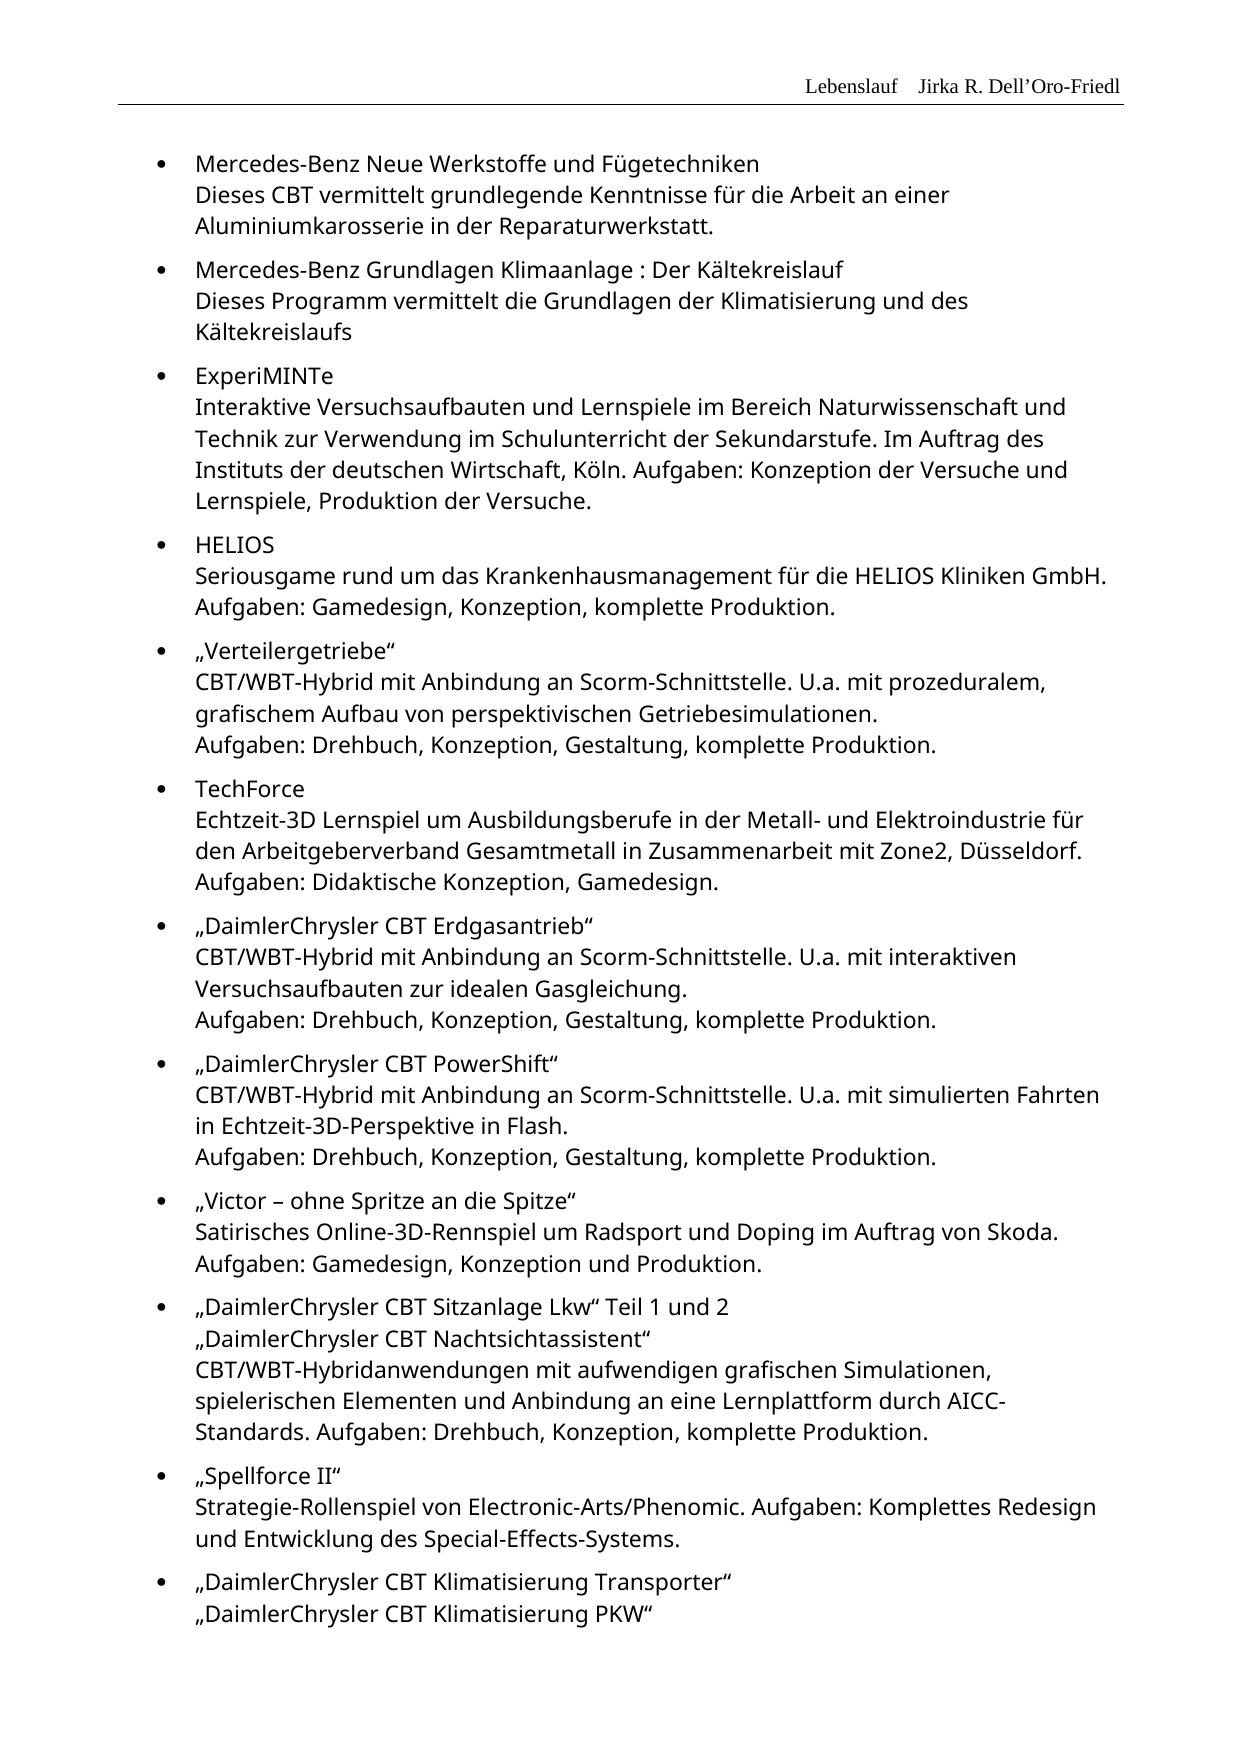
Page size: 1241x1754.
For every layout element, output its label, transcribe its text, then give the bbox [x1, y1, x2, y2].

list „Victor – ohne Spritze an die Spitze“ Satirisches Online-3D-Rennspiel um Radsport und Doping im Auftrag von Skoda. Aufgaben: Gamedesign, Konzeption und Produktion. [157, 1185, 1120, 1279]
list „Spellforce II“ Strategie-Rollenspiel von Electronic-Arts/Phenomic. Aufgaben: Komplettes Redesign und Entwicklung des Special-Effects-Systems. [157, 1460, 1120, 1554]
list „Verteilergetriebe“ CBT/WBT-Hybrid mit Anbindung an Scorm-Schnittstelle. U.a. mit prozeduralem, grafischem Aufbau von perspektivischen Getriebesimulationen. Aufgaben: Drehbuch, Konzeption, Gestaltung, komplette Produktion. [157, 635, 1120, 760]
list Mercedes-Benz Neue Werkstoffe und Fügetechniken Dieses CBT vermittelt grundlegende Kenntnisse für die Arbeit an einer Aluminiumkarosserie in der Reparaturwerkstatt. [157, 148, 1120, 241]
list „DaimlerChrysler CBT Sitzanlage Lkw“ Teil 1 und 2 „DaimlerChrysler CBT Nachtsichtassistent“ CBT/WBT-Hybridanwendungen mit aufwendigen grafischen Simulationen, spielerischen Elementen und Anbindung an eine Lernplattform durch AICC-Standards. Aufgaben: Drehbuch, Konzeption, komplette Produktion. [157, 1291, 1120, 1448]
list ExperiMINTe Interaktive Versuchsaufbauten und Lernspiele im Bereich Naturwissenschaft und Technik zur Verwendung im Schulunterricht der Sekundarstufe. Im Auftrag des Instituts der deutschen Wirtschaft, Köln. Aufgaben: Konzeption der Versuche und Lernspiele, Produktion der Versuche. [157, 360, 1120, 516]
list „DaimlerChrysler CBT Erdgasantrieb“ CBT/WBT-Hybrid mit Anbindung an Scorm-Schnittstelle. U.a. mit interaktiven Versuchsaufbauten zur idealen Gasgleichung. Aufgaben: Drehbuch, Konzeption, Gestaltung, komplette Produktion. [157, 910, 1120, 1035]
list HELIOS Seriousgame rund um das Krankenhausmanagement für die HELIOS Kliniken GmbH. Aufgaben: Gamedesign, Konzeption, komplette Produktion. [157, 529, 1120, 623]
list Mercedes-Benz Grundlagen Klimaanlage : Der Kältekreislauf Dieses Programm vermittelt die Grundlagen der Klimatisierung und des Kältekreislaufs [157, 254, 1120, 348]
list „DaimlerChrysler CBT Klimatisierung Transporter“ „DaimlerChrysler CBT Klimatisierung PKW“ [157, 1566, 1120, 1629]
list TechForce Echtzeit-3D Lernspiel um Ausbildungsberufe in der Metall- und Elektroindustrie für den Arbeitgeberverband Gesamtmetall in Zusammenarbeit mit Zone2, Düsseldorf. Aufgaben: Didaktische Konzeption, Gamedesign. [157, 773, 1120, 898]
list „DaimlerChrysler CBT PowerShift“ CBT/WBT-Hybrid mit Anbindung an Scorm-Schnittstelle. U.a. mit simulierten Fahrten in Echtzeit-3D-Perspektive in Flash. Aufgaben: Drehbuch, Konzeption, Gestaltung, komplette Produktion. [157, 1048, 1120, 1173]
